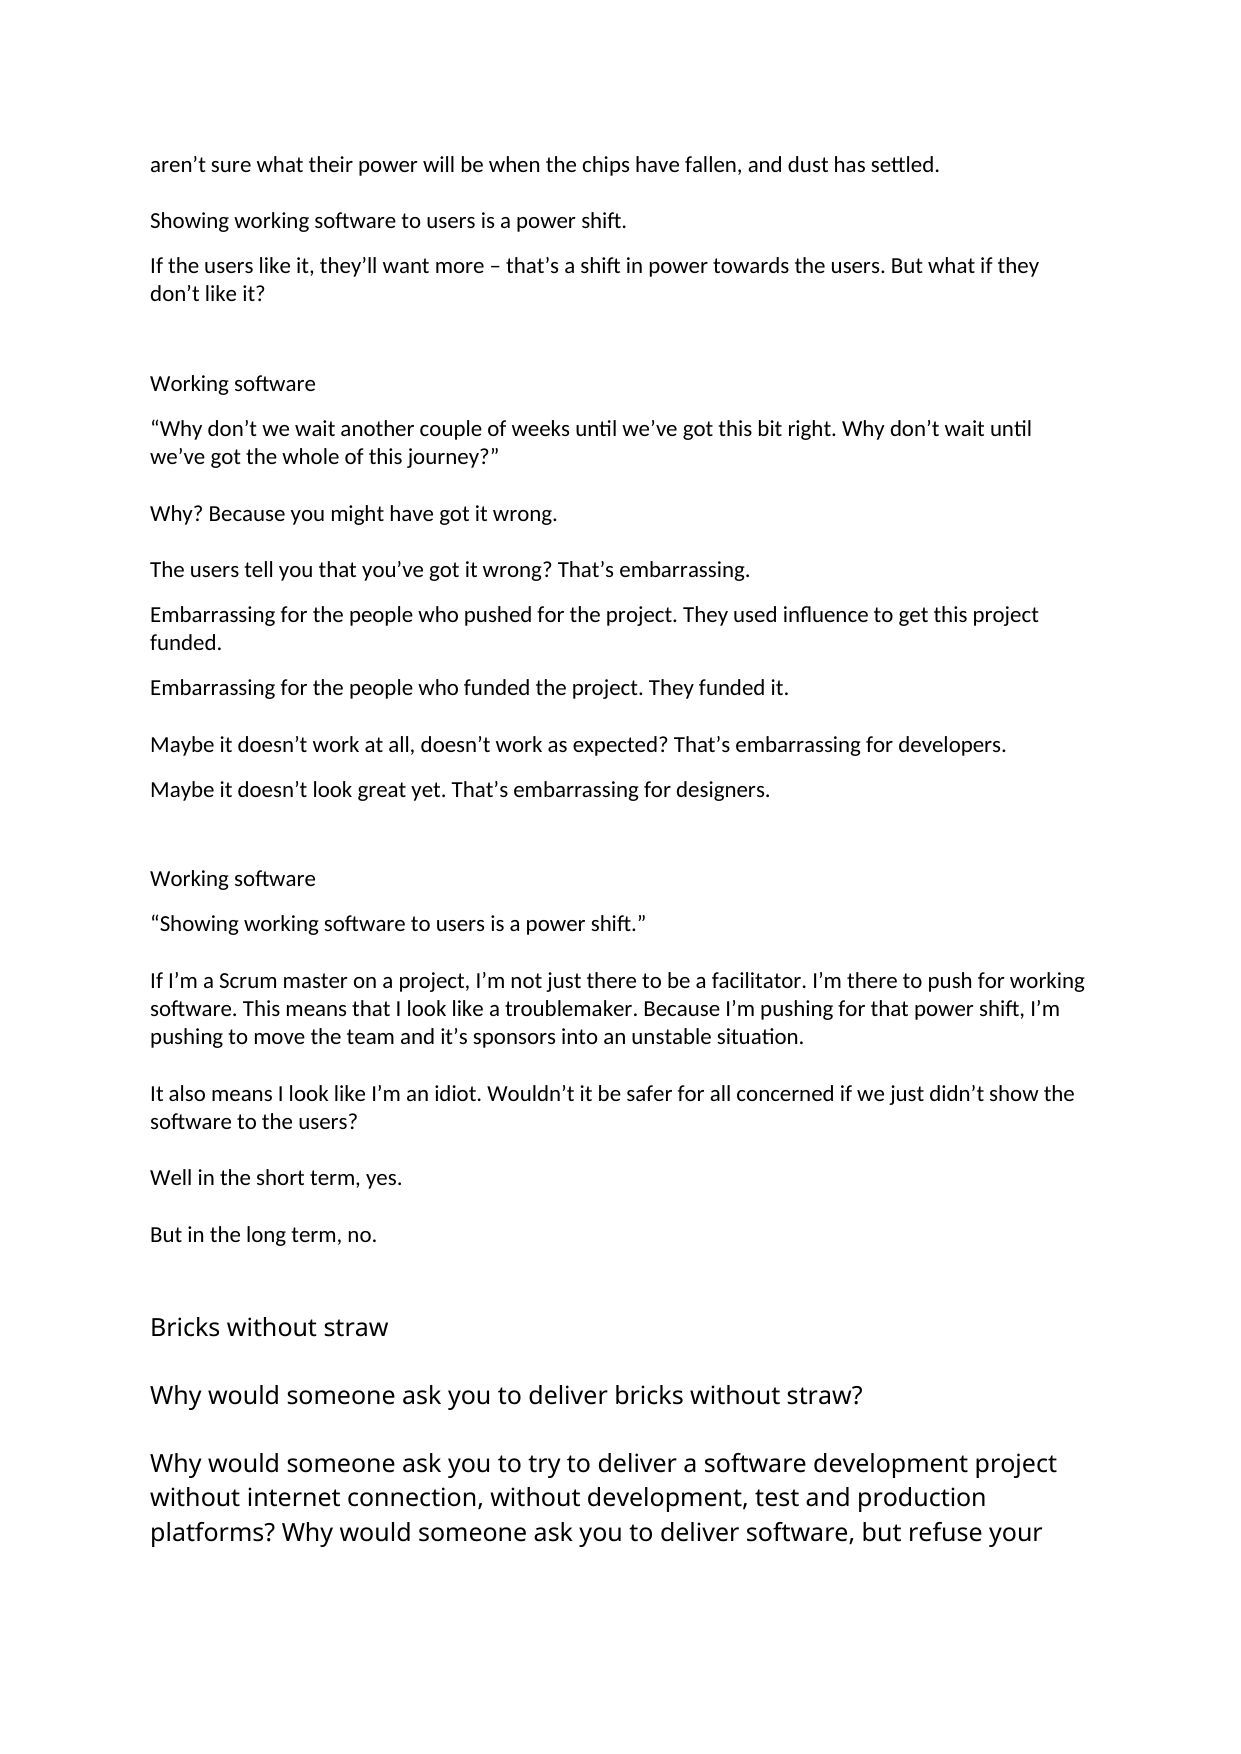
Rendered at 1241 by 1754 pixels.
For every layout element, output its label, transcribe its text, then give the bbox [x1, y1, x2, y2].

text Embarrassing for the people who pushed for the project. They used influence to get this project funded. [150, 600, 1090, 657]
text Maybe it doesn’t look great yet. That’s embarrassing for designers. [150, 775, 1090, 803]
text “Showing working software to users is a power shift.” If I’m a Scrum master on a project, I’m not just there to be a facilitator. I’m there to push for working software. This means that I look like a troublemaker. Because I’m pushing for that power shift, I’m pushing to move the team and it’s sponsors into an unstable situation. It also means I look like I’m an idiot. Wouldn’t it be safer for all concerned if we just didn’t show the software to the users? Well in the short term, yes. But in the long term, no. [150, 909, 1090, 1248]
text If the users like it, they’ll want more – that’s a shift in power towards the users. But what if they don’t like it? [150, 251, 1090, 308]
text Working software [150, 864, 1090, 893]
text aren’t sure what their power will be when the chips have fallen, and dust has settled. Showing working software to users is a power shift. [150, 150, 1090, 234]
text Why would someone ask you to try to deliver a software development project without internet connection, without development, test and production platforms? Why would someone ask you to deliver software, but refuse your [150, 1446, 1090, 1548]
text Working software [150, 369, 1090, 397]
text Why would someone ask you to deliver bricks without straw? [150, 1378, 1090, 1412]
text Bricks without straw [150, 1310, 1090, 1344]
text “Why don’t we wait another couple of weeks until we’ve got this bit right. Why don’t wait until we’ve got the whole of this journey?” Why? Because you might have got it wrong. The users tell you that you’ve got it wrong? That’s embarrassing. [150, 414, 1090, 583]
text Embarrassing for the people who funded the project. They funded it. Maybe it doesn’t work at all, doesn’t work as expected? That’s embarrassing for developers. [150, 673, 1090, 758]
